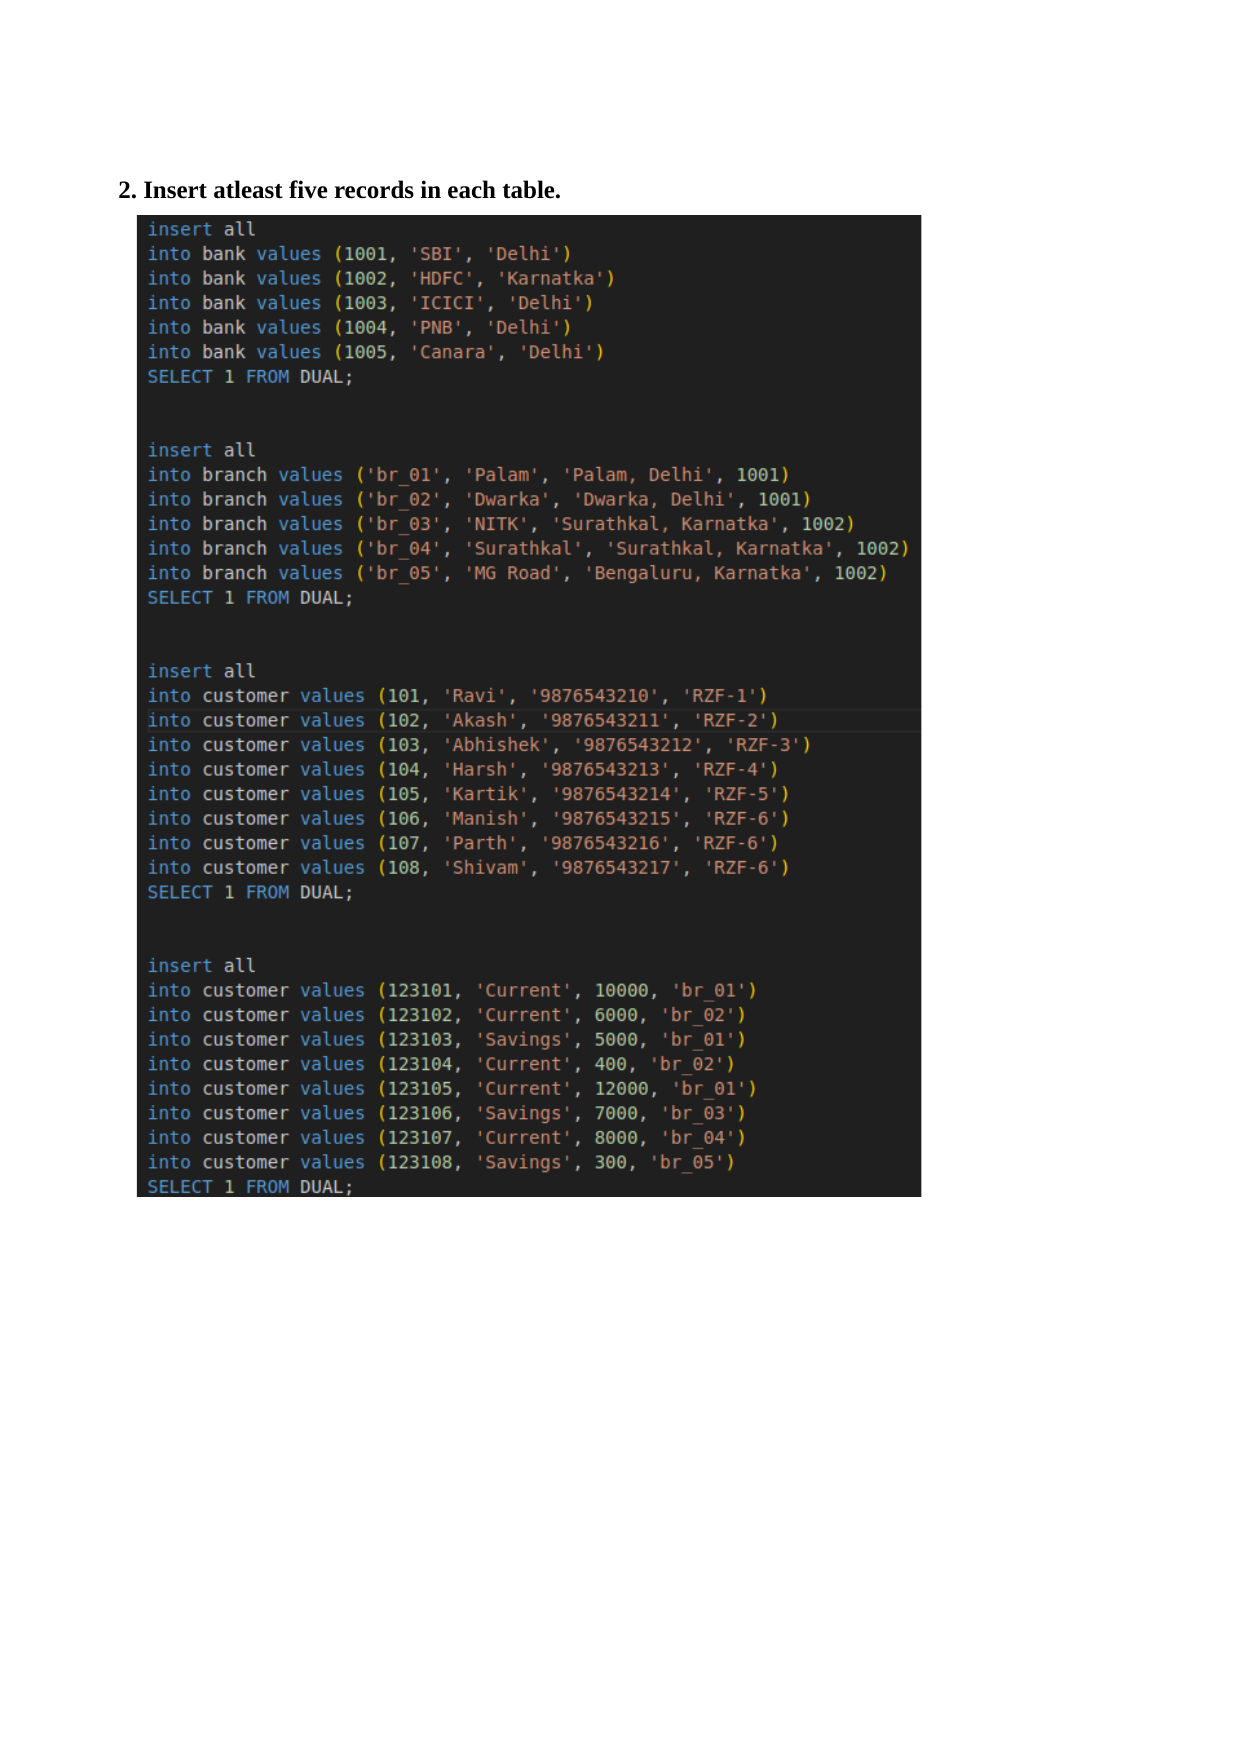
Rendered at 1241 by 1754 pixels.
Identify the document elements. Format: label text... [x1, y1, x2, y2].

text 2. Insert atleast five records in each table. [118, 176, 1122, 204]
picture [136, 215, 922, 1197]
